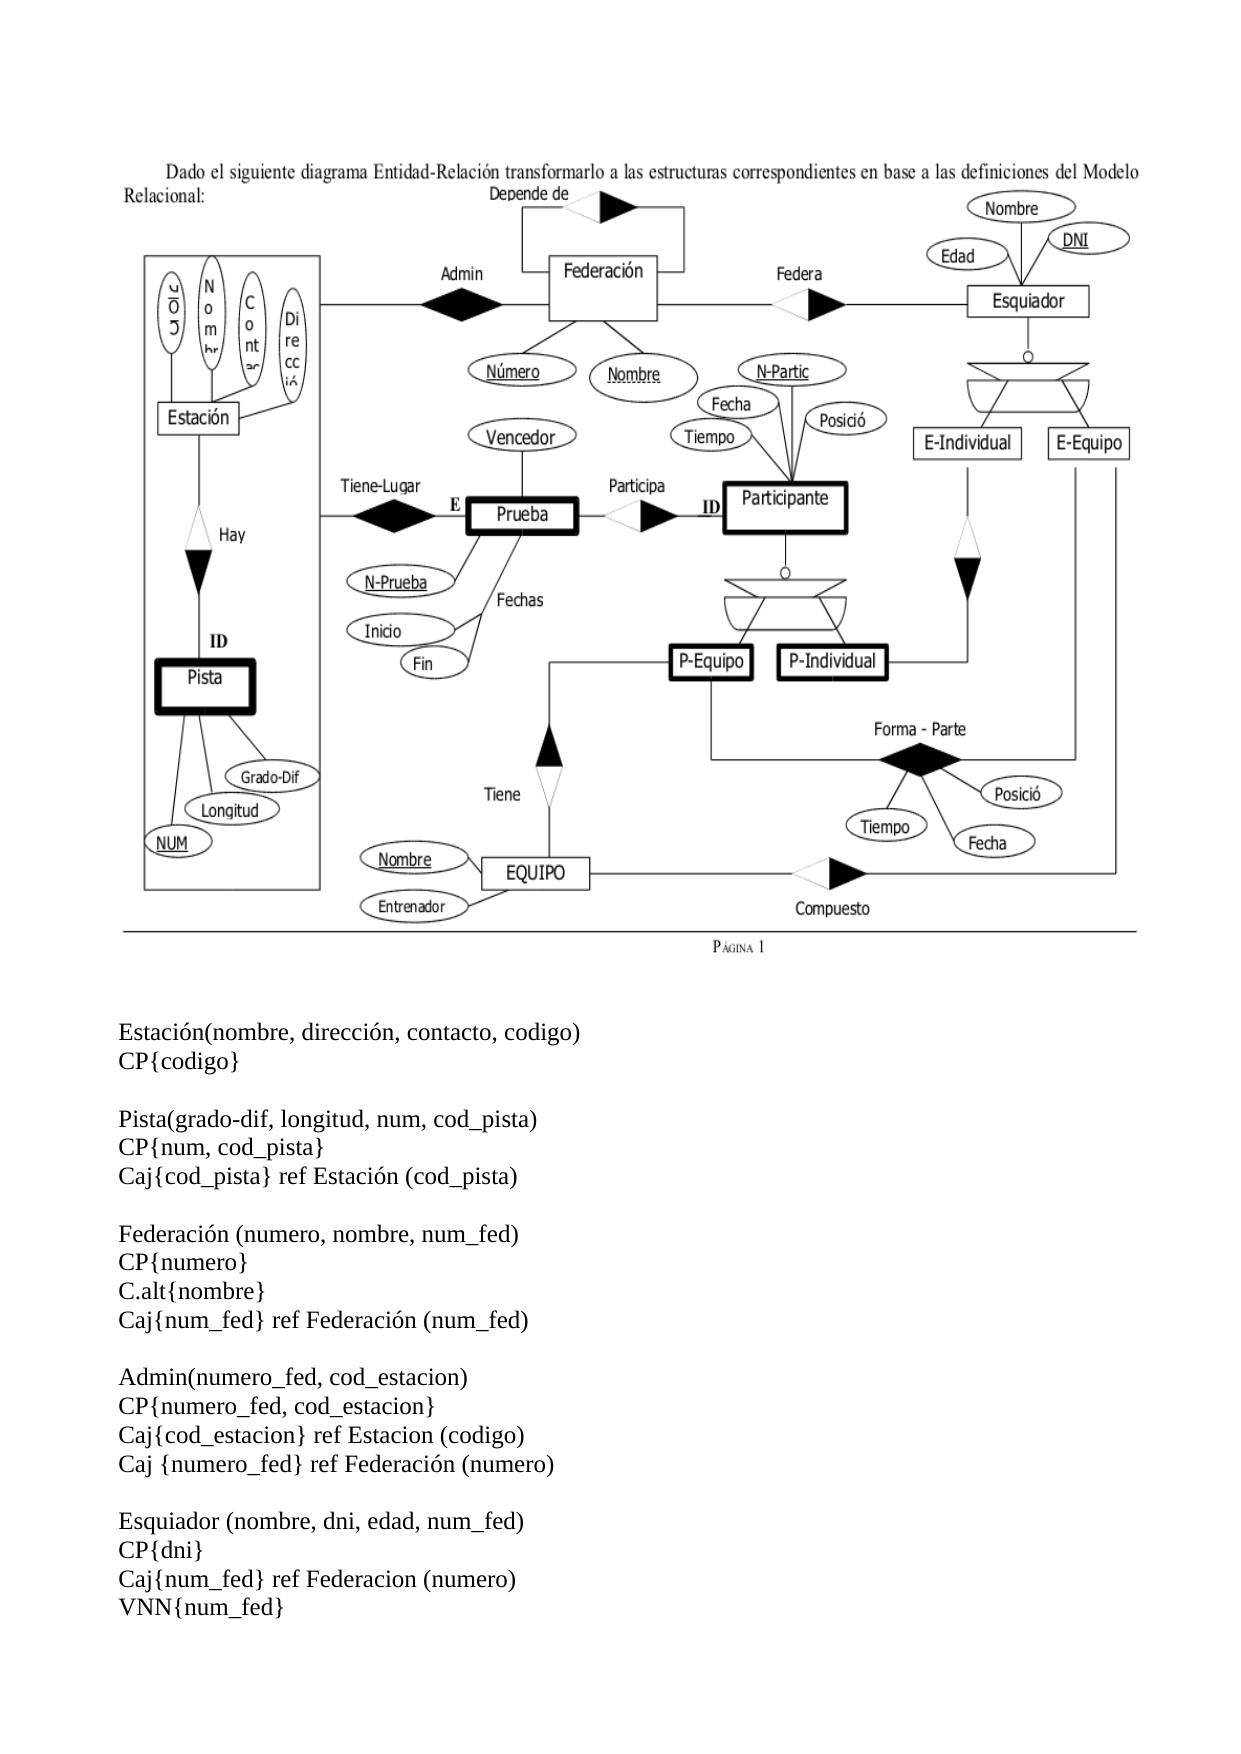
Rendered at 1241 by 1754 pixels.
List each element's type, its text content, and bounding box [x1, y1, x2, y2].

text Admin(numero_fed, cod_estacion) [118, 1362, 1122, 1391]
text Caj{num_fed} ref Federacion (numero) [118, 1564, 1122, 1592]
text CP{numero_fed, cod_estacion} [118, 1391, 1122, 1420]
picture [0, 141, 1241, 960]
text Pista(grado-dif, longitud, num, cod_pista) [118, 1104, 1122, 1132]
text CP{dni} [118, 1535, 1122, 1564]
text Caj{num_fed} ref Federación (num_fed) [118, 1305, 1122, 1334]
text C.alt{nombre} [118, 1276, 1122, 1305]
text Federación (numero, nombre, num_fed) [118, 1219, 1122, 1247]
text Caj {numero_fed} ref Federación (numero) [118, 1449, 1122, 1477]
text CP{numero} [118, 1247, 1122, 1276]
text CP{num, cod_pista} [118, 1132, 1122, 1161]
text Esquiador (nombre, dni, edad, num_fed) [118, 1506, 1122, 1535]
text VNN{num_fed} [118, 1592, 1122, 1621]
text Estación(nombre, dirección, contacto, codigo) [118, 1017, 1122, 1046]
text CP{codigo} [118, 1046, 1122, 1075]
text Caj{cod_pista} ref Estación (cod_pista) [118, 1161, 1122, 1190]
text Caj{cod_estacion} ref Estacion (codigo) [118, 1420, 1122, 1449]
